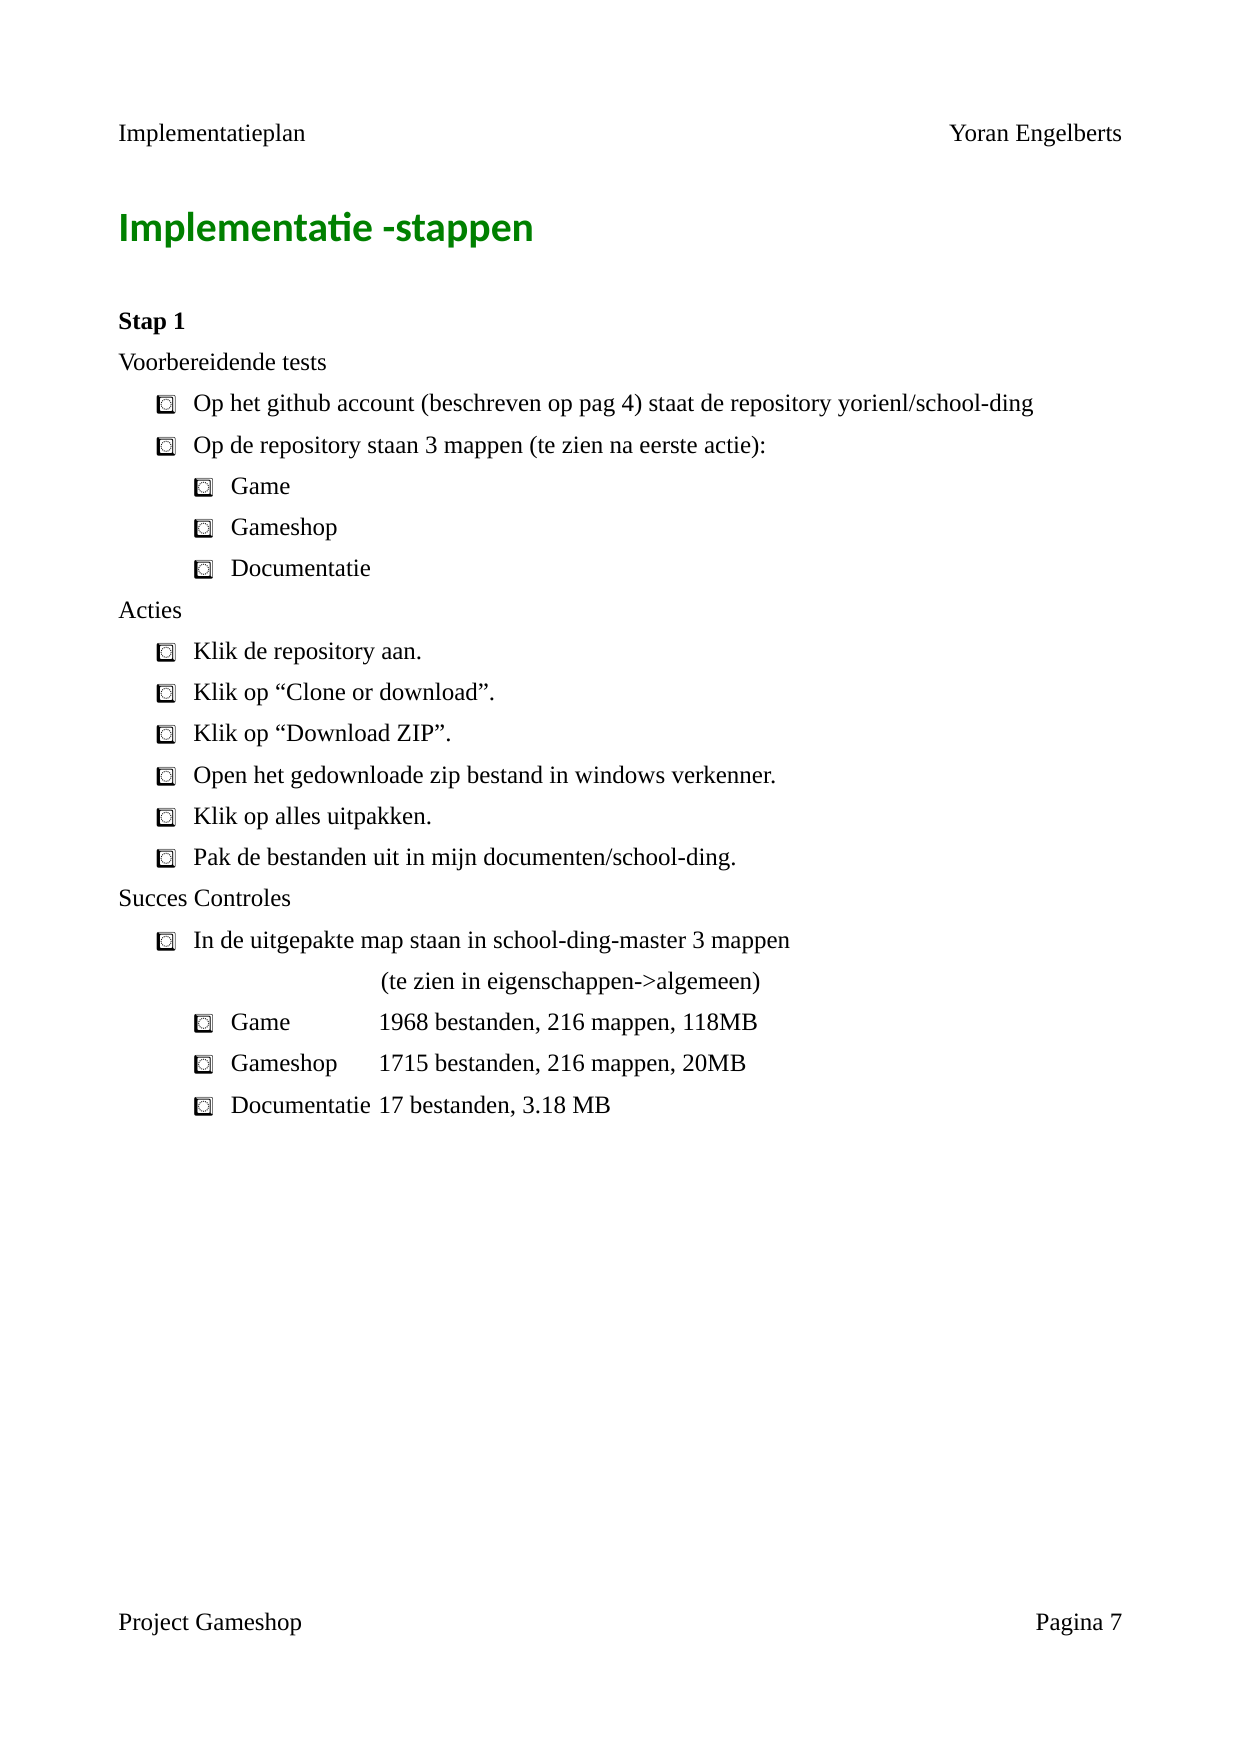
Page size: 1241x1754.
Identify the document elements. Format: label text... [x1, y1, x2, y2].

text Voorbereidende tests [118, 347, 1122, 376]
list Game 1968 bestanden, 216 mappen, 118MB [193, 1007, 1122, 1036]
list Pak de bestanden uit in mijn documenten/school-ding. [156, 842, 1122, 871]
list (te zien in eigenschappen->algemeen) [343, 966, 1122, 995]
list Open het gedownloade zip bestand in windows verkenner. [156, 760, 1122, 788]
list Game [193, 471, 1122, 500]
list Documentatie 17 bestanden, 3.18 MB [193, 1090, 1122, 1118]
list In de uitgepakte map staan in school-ding-master 3 mappen [156, 925, 1122, 953]
list Gameshop [193, 512, 1122, 541]
list Op de repository staan 3 mappen (te zien na eerste actie): [156, 430, 1122, 458]
list Klik de repository aan. [156, 636, 1122, 665]
list Klik op “Clone or download”. [156, 677, 1122, 706]
text Succes Controles [118, 883, 1122, 912]
list Klik op “Download ZIP”. [156, 718, 1122, 747]
text Acties [118, 595, 1122, 623]
list Gameshop 1715 bestanden, 216 mappen, 20MB [193, 1048, 1122, 1077]
subtitle Implementatie -stappen [118, 201, 1122, 252]
list Klik op alles uitpakken. [156, 801, 1122, 830]
list Op het github account (beschreven op pag 4) staat de repository yorienl/school-ding [156, 388, 1122, 417]
list Documentatie [193, 553, 1122, 582]
text Stap 1 [118, 306, 1122, 335]
